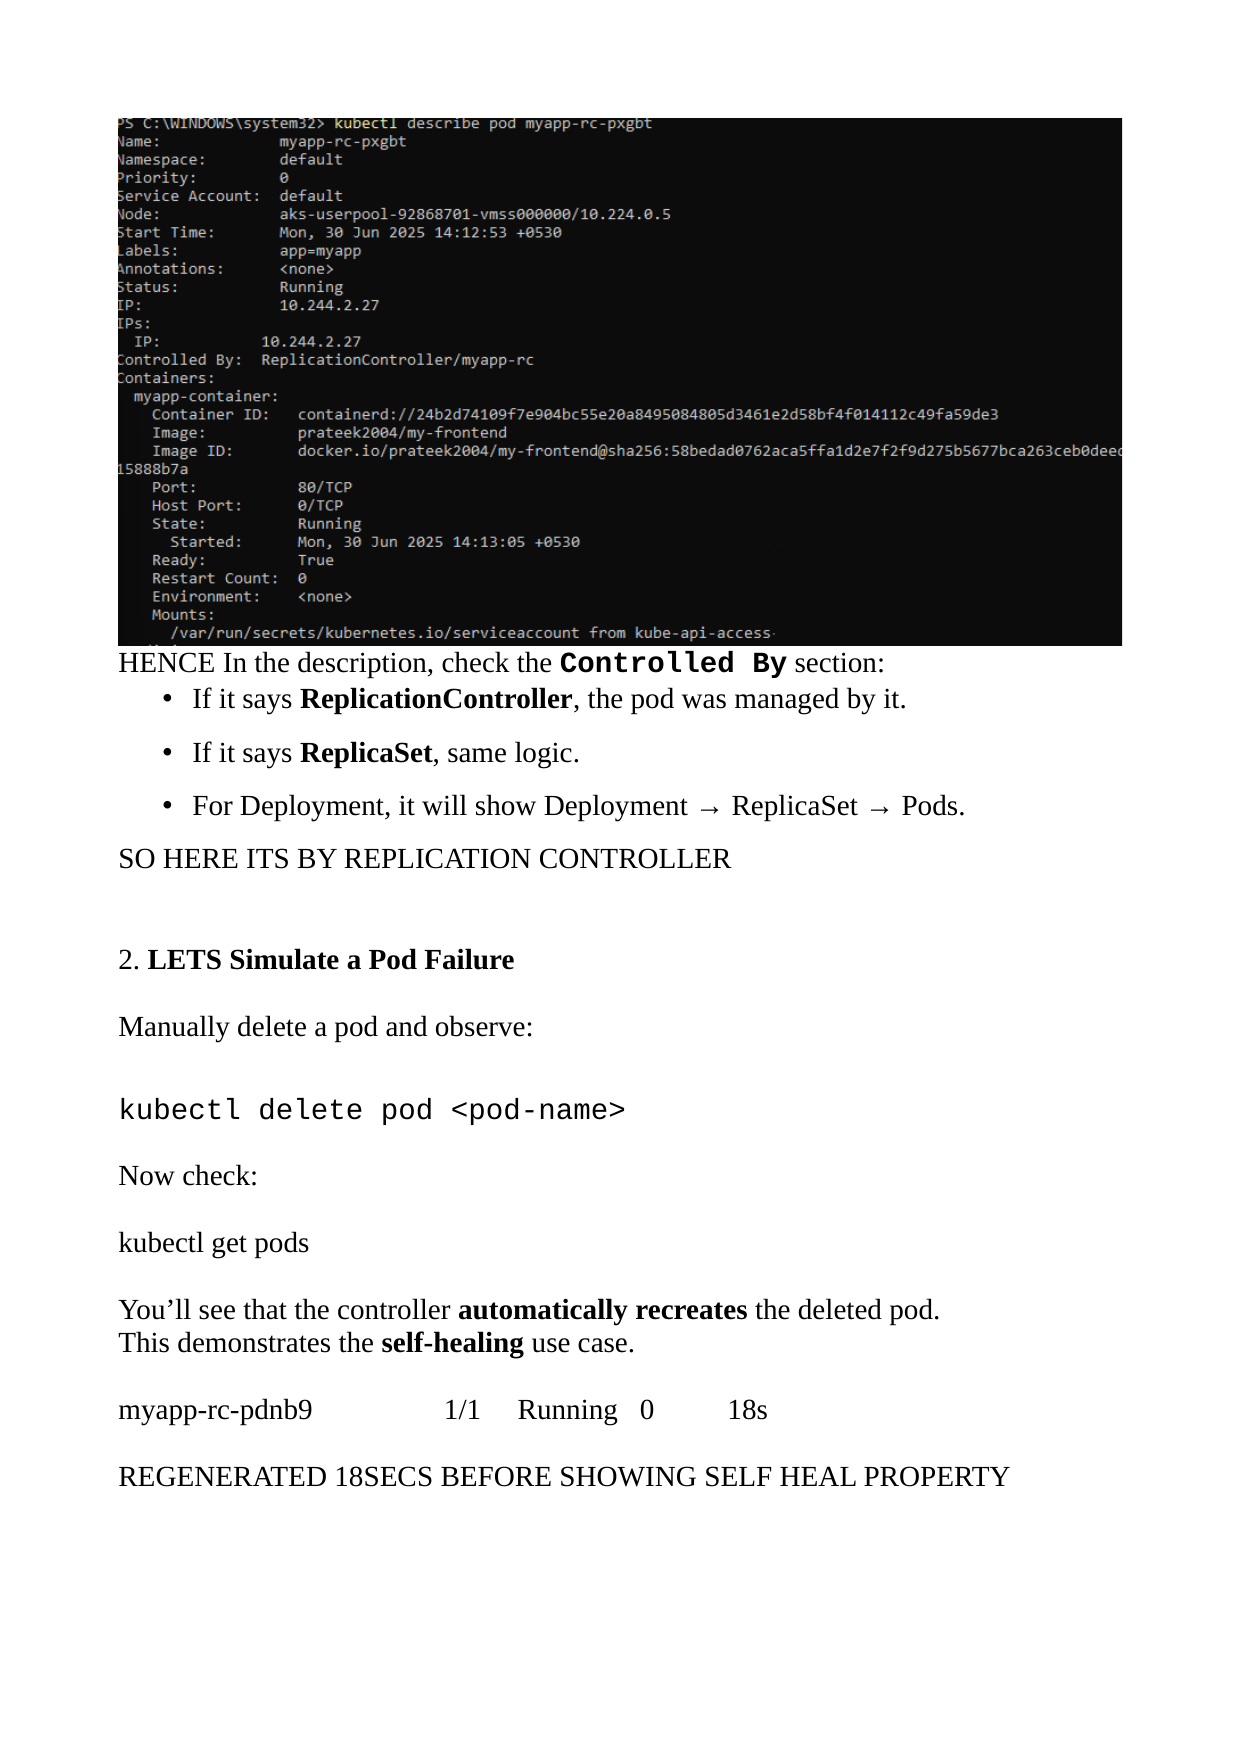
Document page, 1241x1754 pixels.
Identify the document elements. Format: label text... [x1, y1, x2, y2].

text You’ll see that the controller automatically recreates the deleted pod. This demonstrates the self-healing use case. [118, 1292, 1122, 1359]
picture [118, 118, 1123, 646]
text SO HERE ITS BY REPLICATION CONTROLLER [118, 841, 1122, 875]
text HENCE In the description, check the Controlled By section: [118, 646, 1122, 682]
list If it says ReplicaSet, same logic. [162, 735, 1122, 768]
text Manually delete a pod and observe: [118, 1009, 1122, 1043]
text Now check: [118, 1158, 1122, 1191]
text kubectl get pods [118, 1225, 1122, 1258]
text REGENERATED 18SECS BEFORE SHOWING SELF HEAL PROPERTY [118, 1459, 1122, 1493]
text kubectl delete pod <pod-name> [118, 1095, 1122, 1128]
text myapp-rc-pdnb9 1/1 Running 0 18s [118, 1392, 1122, 1426]
text 2. LETS Simulate a Pod Failure [118, 942, 1122, 976]
list For Deployment, it will show Deployment → ReplicaSet → Pods. [162, 788, 1122, 822]
list If it says ReplicationController, the pod was managed by it. [162, 682, 1122, 715]
